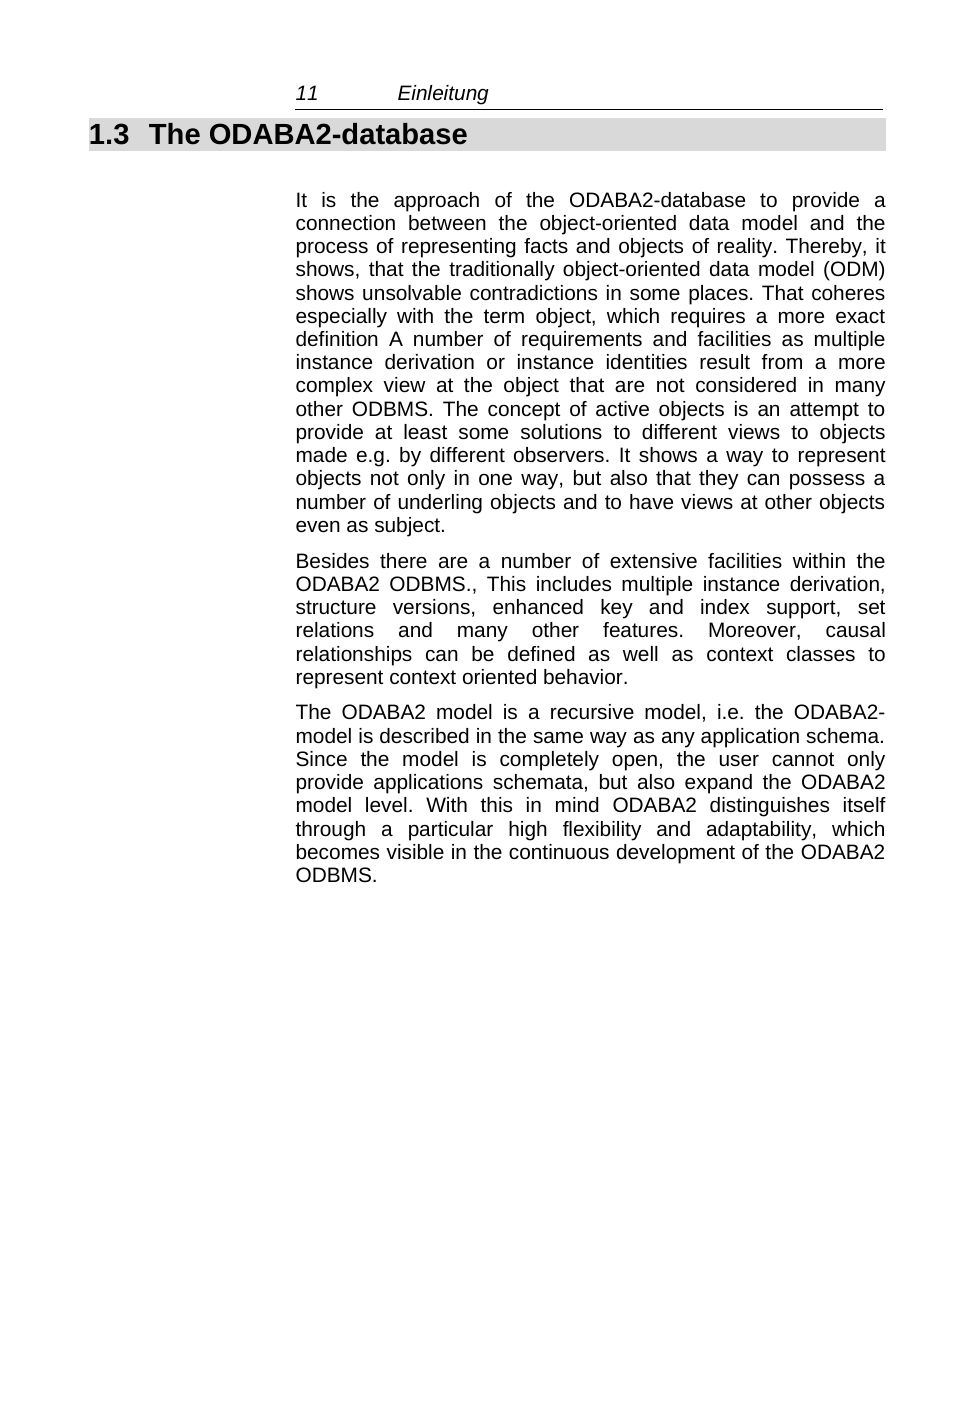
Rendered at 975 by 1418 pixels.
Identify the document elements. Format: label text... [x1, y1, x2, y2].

subtitle The ODABA2-database [89, 118, 886, 151]
text It is the approach of the ODABA2-database to provide a connection between the object-oriented data model and the process of representing facts and objects of reality. Thereby, it shows, that the traditionally object-oriented data model (ODM) shows unsolvable contradictions in some places. That coheres especially with the term object, which requires a more exact definition A number of requirements and facilities as multiple instance derivation or instance identities result from a more complex view at the object that are not considered in many other ODBMS. The concept of active objects is an attempt to provide at least some solutions to different views to objects made e.g. by different observers. It shows a way to represent objects not only in one way, but also that they can possess a number of underling objects and to have views at other objects even as subject. [295, 188, 886, 537]
text Besides there are a number of extensive facilities within the ODABA2 ODBMS., This includes multiple instance derivation, structure versions, enhanced key and index support, set relations and many other features. Moreover, causal relationships can be defined as well as context classes to represent context oriented behavior. [295, 549, 886, 688]
text The ODABA2 model is a recursive model, i.e. the ODABA2-model is described in the same way as any application schema. Since the model is completely open, the user cannot only provide applications schemata, but also expand the ODABA2 model level. With this in mind ODABA2 distinguishes itself through a particular high flexibility and adaptability, which becomes visible in the continuous development of the ODABA2 ODBMS. [295, 701, 886, 887]
